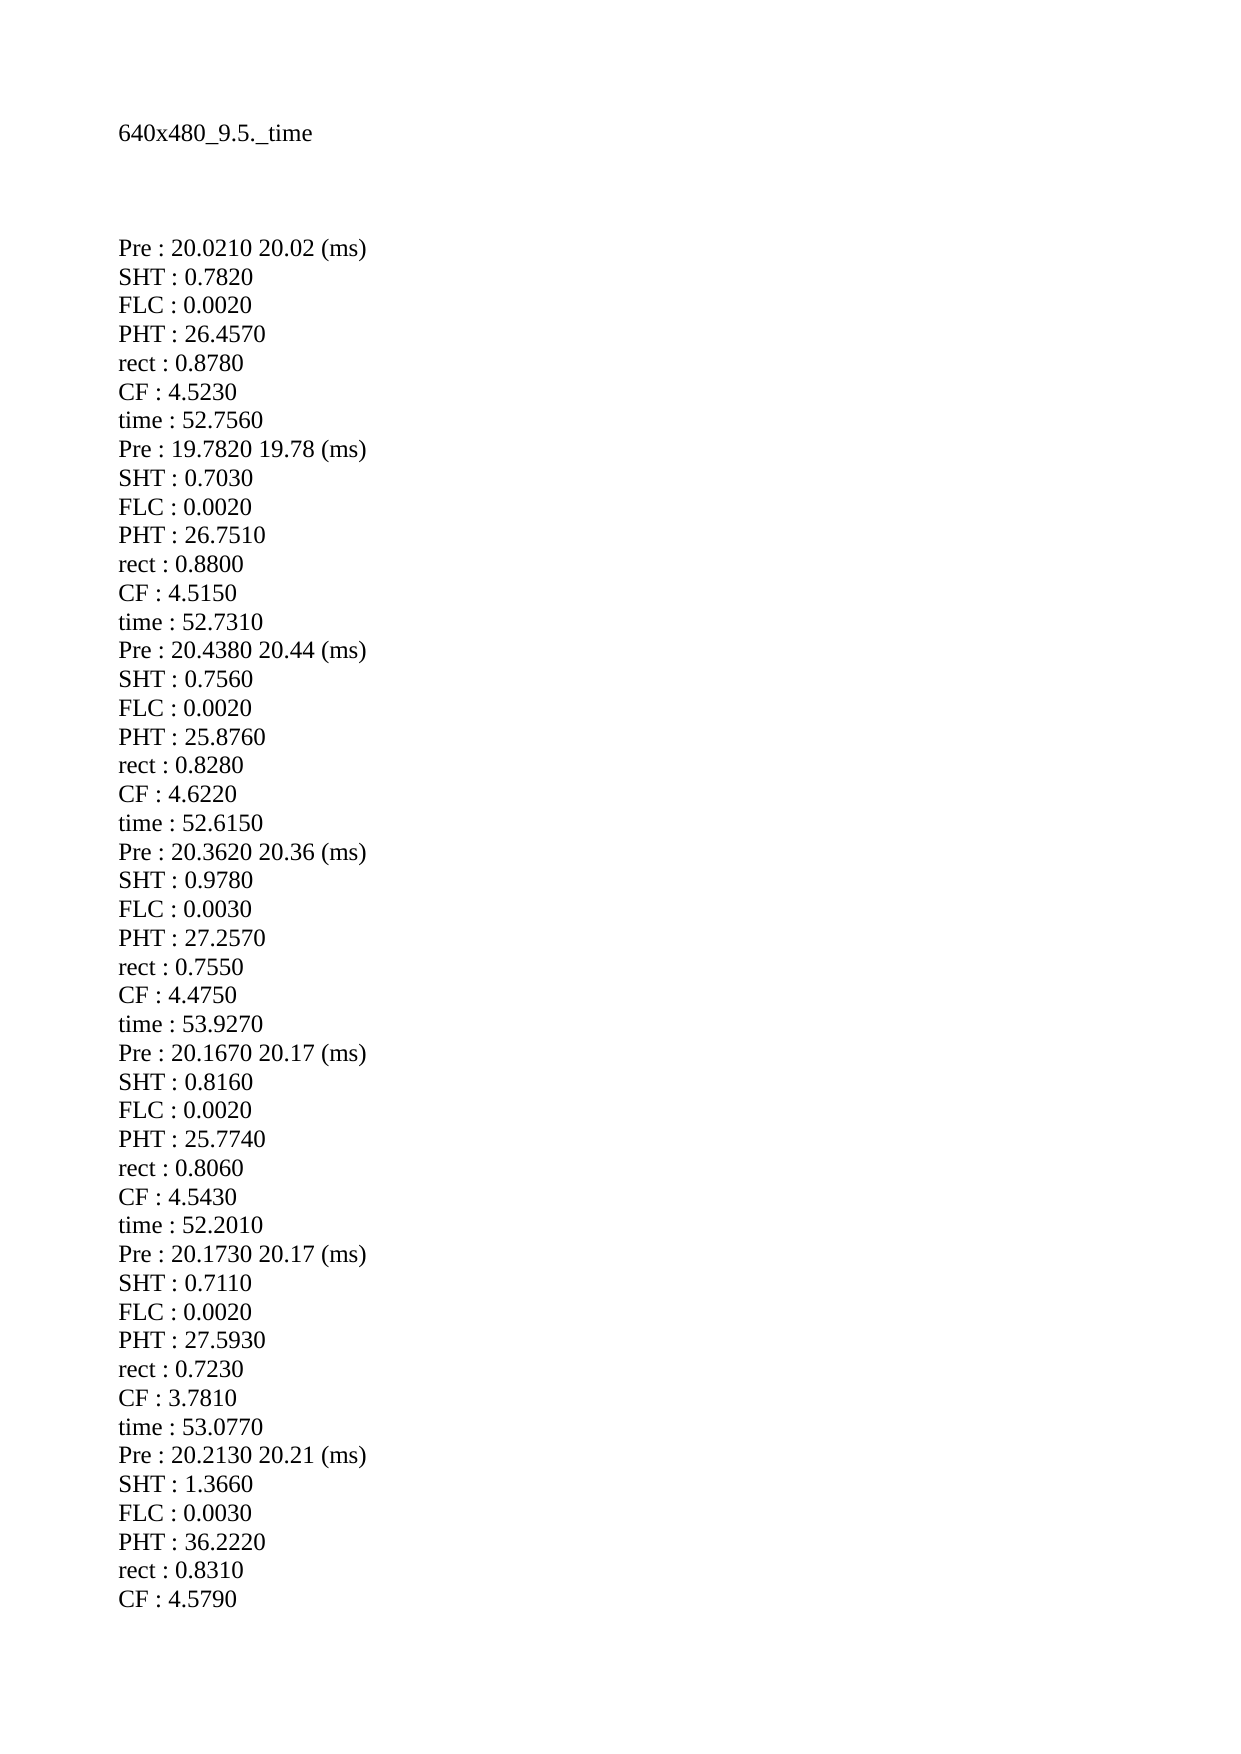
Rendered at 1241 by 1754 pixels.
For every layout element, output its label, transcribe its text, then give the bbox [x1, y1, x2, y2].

text SHT : 0.8160 [118, 1067, 1122, 1096]
text SHT : 1.3660 [118, 1469, 1122, 1498]
text CF : 4.5790 [118, 1584, 1122, 1613]
text Pre : 20.3620 20.36 (ms) [118, 837, 1122, 866]
text PHT : 26.4570 [118, 319, 1122, 348]
text rect : 0.8780 [118, 348, 1122, 377]
text FLC : 0.0020 [118, 693, 1122, 722]
text time : 52.7310 [118, 607, 1122, 636]
text SHT : 0.7560 [118, 664, 1122, 693]
text FLC : 0.0030 [118, 1498, 1122, 1527]
text SHT : 0.7110 [118, 1268, 1122, 1297]
text Pre : 20.4380 20.44 (ms) [118, 636, 1122, 664]
text rect : 0.8280 [118, 751, 1122, 779]
text PHT : 36.2220 [118, 1527, 1122, 1556]
text FLC : 0.0020 [118, 1096, 1122, 1124]
text SHT : 0.7820 [118, 262, 1122, 291]
text CF : 4.4750 [118, 981, 1122, 1009]
text 640x480_9.5._time [118, 118, 1122, 147]
text PHT : 26.7510 [118, 521, 1122, 549]
text PHT : 25.7740 [118, 1124, 1122, 1153]
text FLC : 0.0030 [118, 894, 1122, 923]
text time : 52.6150 [118, 808, 1122, 837]
text time : 52.7560 [118, 406, 1122, 434]
text rect : 0.7230 [118, 1354, 1122, 1383]
text rect : 0.7550 [118, 952, 1122, 981]
text Pre : 20.0210 20.02 (ms) [118, 233, 1122, 262]
text CF : 4.5230 [118, 377, 1122, 406]
text Pre : 19.7820 19.78 (ms) [118, 434, 1122, 463]
text time : 52.2010 [118, 1211, 1122, 1239]
text PHT : 27.2570 [118, 923, 1122, 952]
text time : 53.9270 [118, 1009, 1122, 1038]
text rect : 0.8800 [118, 549, 1122, 578]
text Pre : 20.1670 20.17 (ms) [118, 1038, 1122, 1067]
text rect : 0.8060 [118, 1153, 1122, 1182]
text Pre : 20.1730 20.17 (ms) [118, 1239, 1122, 1268]
text FLC : 0.0020 [118, 1297, 1122, 1326]
text FLC : 0.0020 [118, 492, 1122, 521]
text PHT : 27.5930 [118, 1326, 1122, 1354]
text CF : 4.6220 [118, 779, 1122, 808]
text CF : 4.5150 [118, 578, 1122, 607]
text FLC : 0.0020 [118, 291, 1122, 319]
text CF : 4.5430 [118, 1182, 1122, 1211]
text PHT : 25.8760 [118, 722, 1122, 751]
text SHT : 0.9780 [118, 866, 1122, 894]
text rect : 0.8310 [118, 1556, 1122, 1584]
text Pre : 20.2130 20.21 (ms) [118, 1441, 1122, 1469]
text SHT : 0.7030 [118, 463, 1122, 492]
text CF : 3.7810 [118, 1383, 1122, 1412]
text time : 53.0770 [118, 1412, 1122, 1441]
